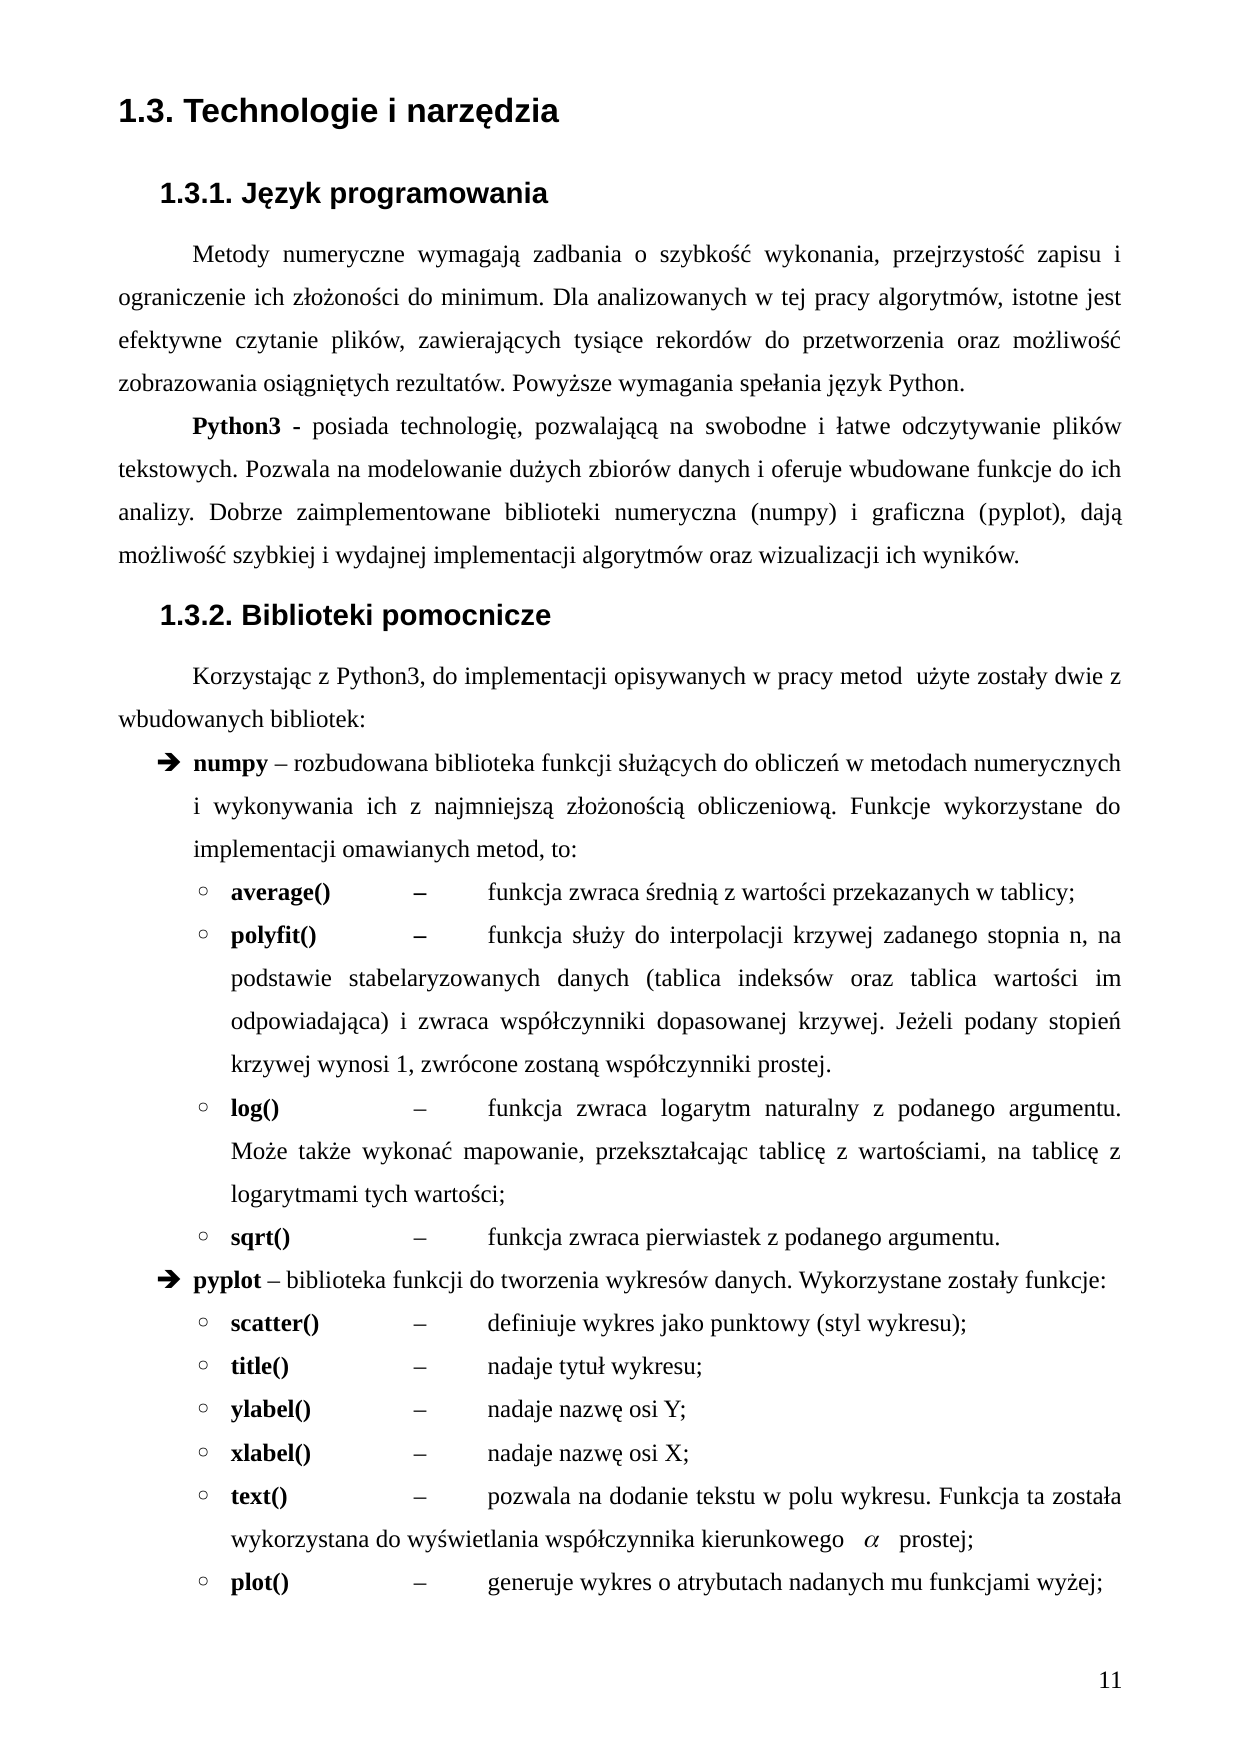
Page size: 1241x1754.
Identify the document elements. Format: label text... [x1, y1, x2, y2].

list text() – pozwala na dodanie tekstu w polu wykresu. Funkcja ta została wykorzystana do wyświetlania współczynnika kierunkowegoprostej; [193, 1481, 1122, 1553]
text Python3 - posiada technologię, pozwalającą na swobodne i łatwe odczytywanie plików tekstowych. Pozwala na modelowanie dużych zbiorów danych i oferuje wbudowane funkcje do ich analizy. Dobrze zaimplementowane biblioteki numeryczna (numpy) i graficzna (pyplot), dają możliwość szybkiej i wydajnej implementacji algorytmów oraz wizualizacji ich wyników. [118, 411, 1122, 569]
list xlabel() – nadaje nazwę osi X; [193, 1438, 1122, 1466]
subtitle 1.3.2. Biblioteki pomocnicze [118, 598, 1122, 632]
list plot() – generuje wykres o atrybutach nadanych mu funkcjami wyżej; [193, 1567, 1122, 1596]
text Metody numeryczne wymagają zadbania o szybkość wykonania, przejrzystość zapisu i ograniczenie ich złożoności do minimum. Dla analizowanych w tej pracy algorytmów, istotne jest efektywne czytanie plików, zawierających tysiące rekordów do przetworzenia oraz możliwość zobrazowania osiągniętych rezultatów. Powyższe wymagania spełania język Python. [118, 239, 1122, 397]
list ylabel() – nadaje nazwę osi Y; [193, 1394, 1122, 1423]
subtitle 1.3. Technologie i narzędzia [118, 91, 1122, 129]
list polyfit() – funkcja służy do interpolacji krzywej zadanego stopnia n, na podstawie stabelaryzowanych danych (tablica indeksów oraz tablica wartości im odpowiadająca) i zwraca współczynniki dopasowanej krzywej. Jeżeli podany stopień krzywej wynosi 1, zwrócone zostaną współczynniki prostej. [193, 920, 1122, 1078]
subtitle 1.3.1. Język programowania [118, 176, 1122, 209]
list pyplot – biblioteka funkcji do tworzenia wykresów danych. Wykorzystane zostały funkcje: [156, 1265, 1122, 1294]
list scatter() – definiuje wykres jako punktowy (styl wykresu); [193, 1308, 1122, 1337]
list numpy – rozbudowana biblioteka funkcji służących do obliczeń w metodach numerycznych i wykonywania ich z najmniejszą złożonością obliczeniową. Funkcje wykorzystane do implementacji omawianych metod, to: [156, 748, 1122, 863]
list log() – funkcja zwraca logarytm naturalny z podanego argumentu. Może także wykonać mapowanie, przekształcając tablicę z wartościami, na tablicę z logarytmami tych wartości; [193, 1093, 1122, 1208]
list average() – funkcja zwraca średnią z wartości przekazanych w tablicy; [193, 877, 1122, 906]
list sqrt() – funkcja zwraca pierwiastek z podanego argumentu. [193, 1222, 1122, 1251]
list title() – nadaje tytuł wykresu; [193, 1351, 1122, 1380]
text Korzystając z Python3, do implementacji opisywanych w pracy metod użyte zostały dwie z wbudowanych bibliotek: [118, 661, 1122, 733]
